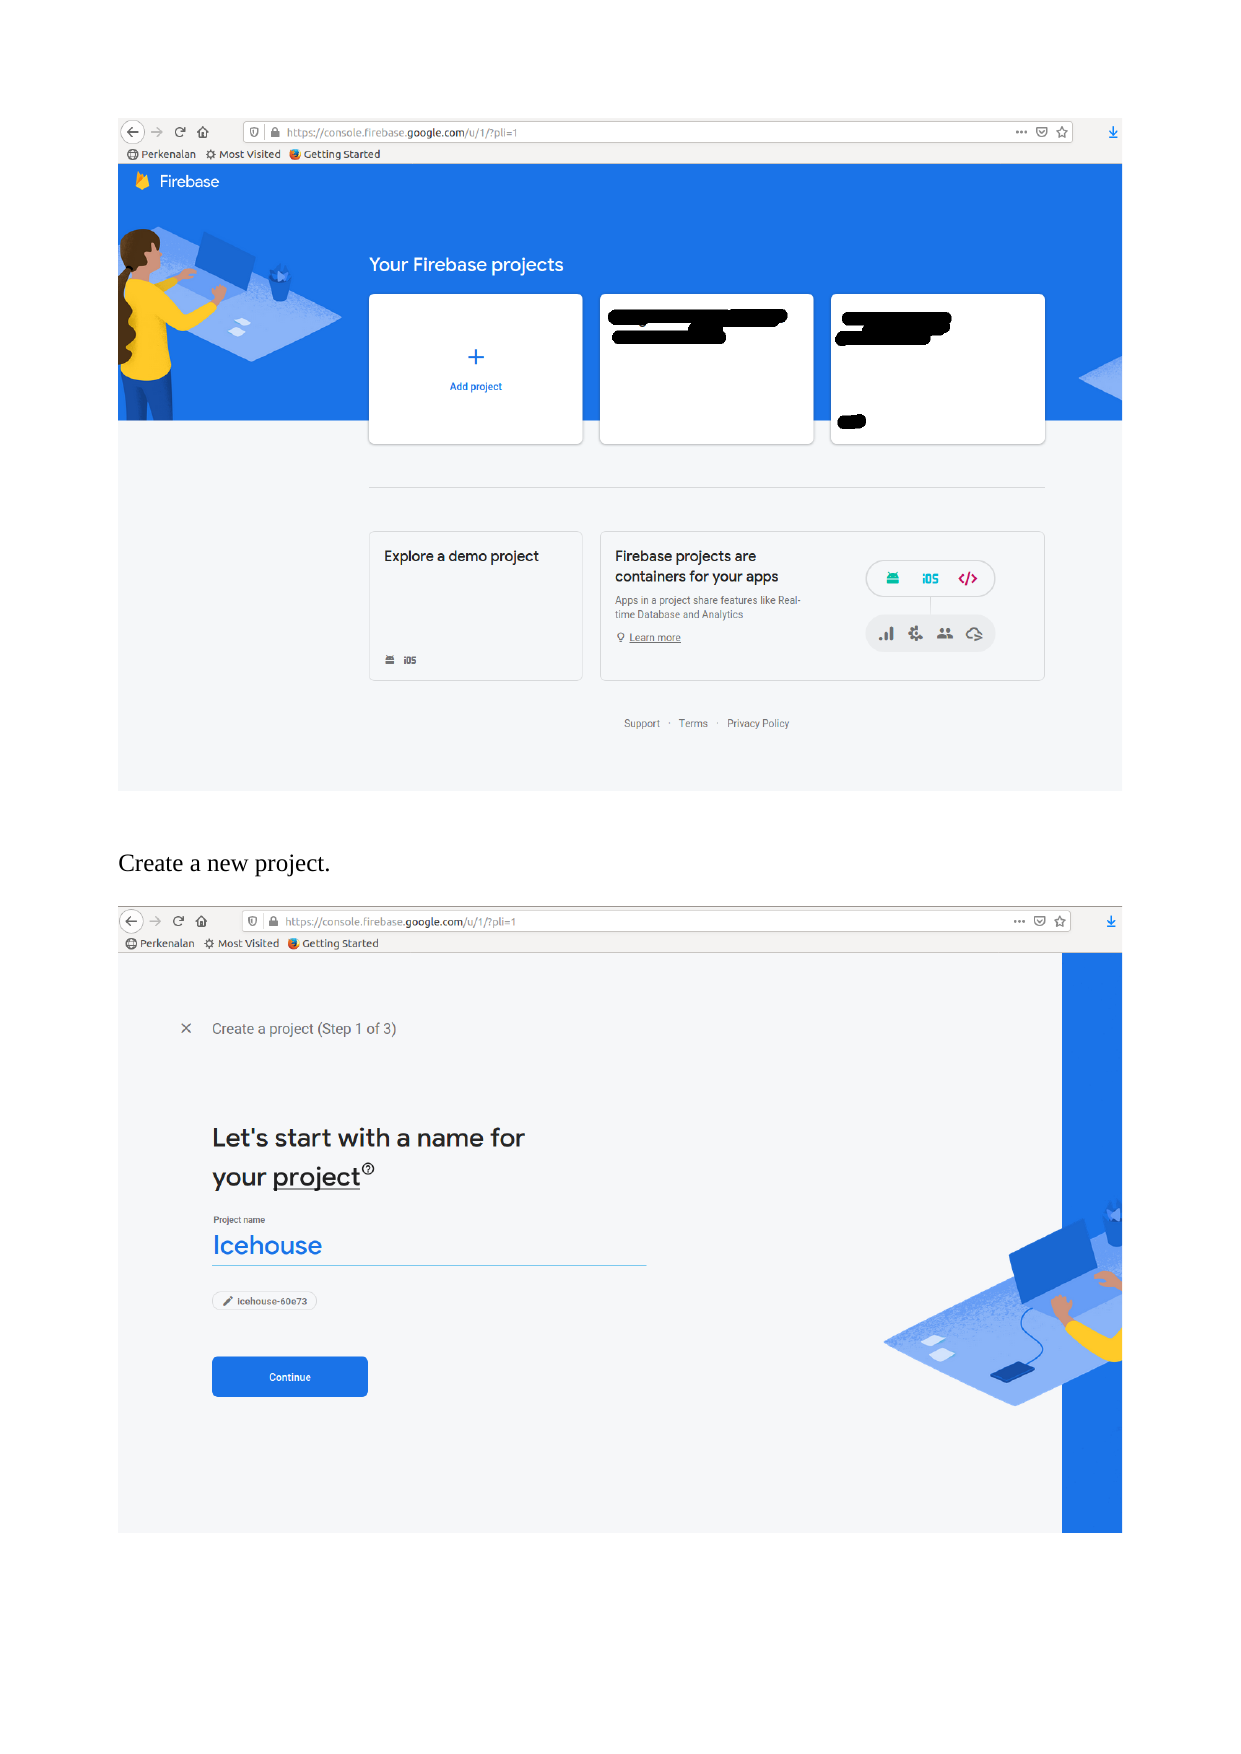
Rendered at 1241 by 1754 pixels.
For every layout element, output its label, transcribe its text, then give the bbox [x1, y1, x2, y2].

text Create a new project. [118, 848, 1122, 877]
picture [118, 906, 1123, 1533]
picture [118, 118, 1123, 791]
